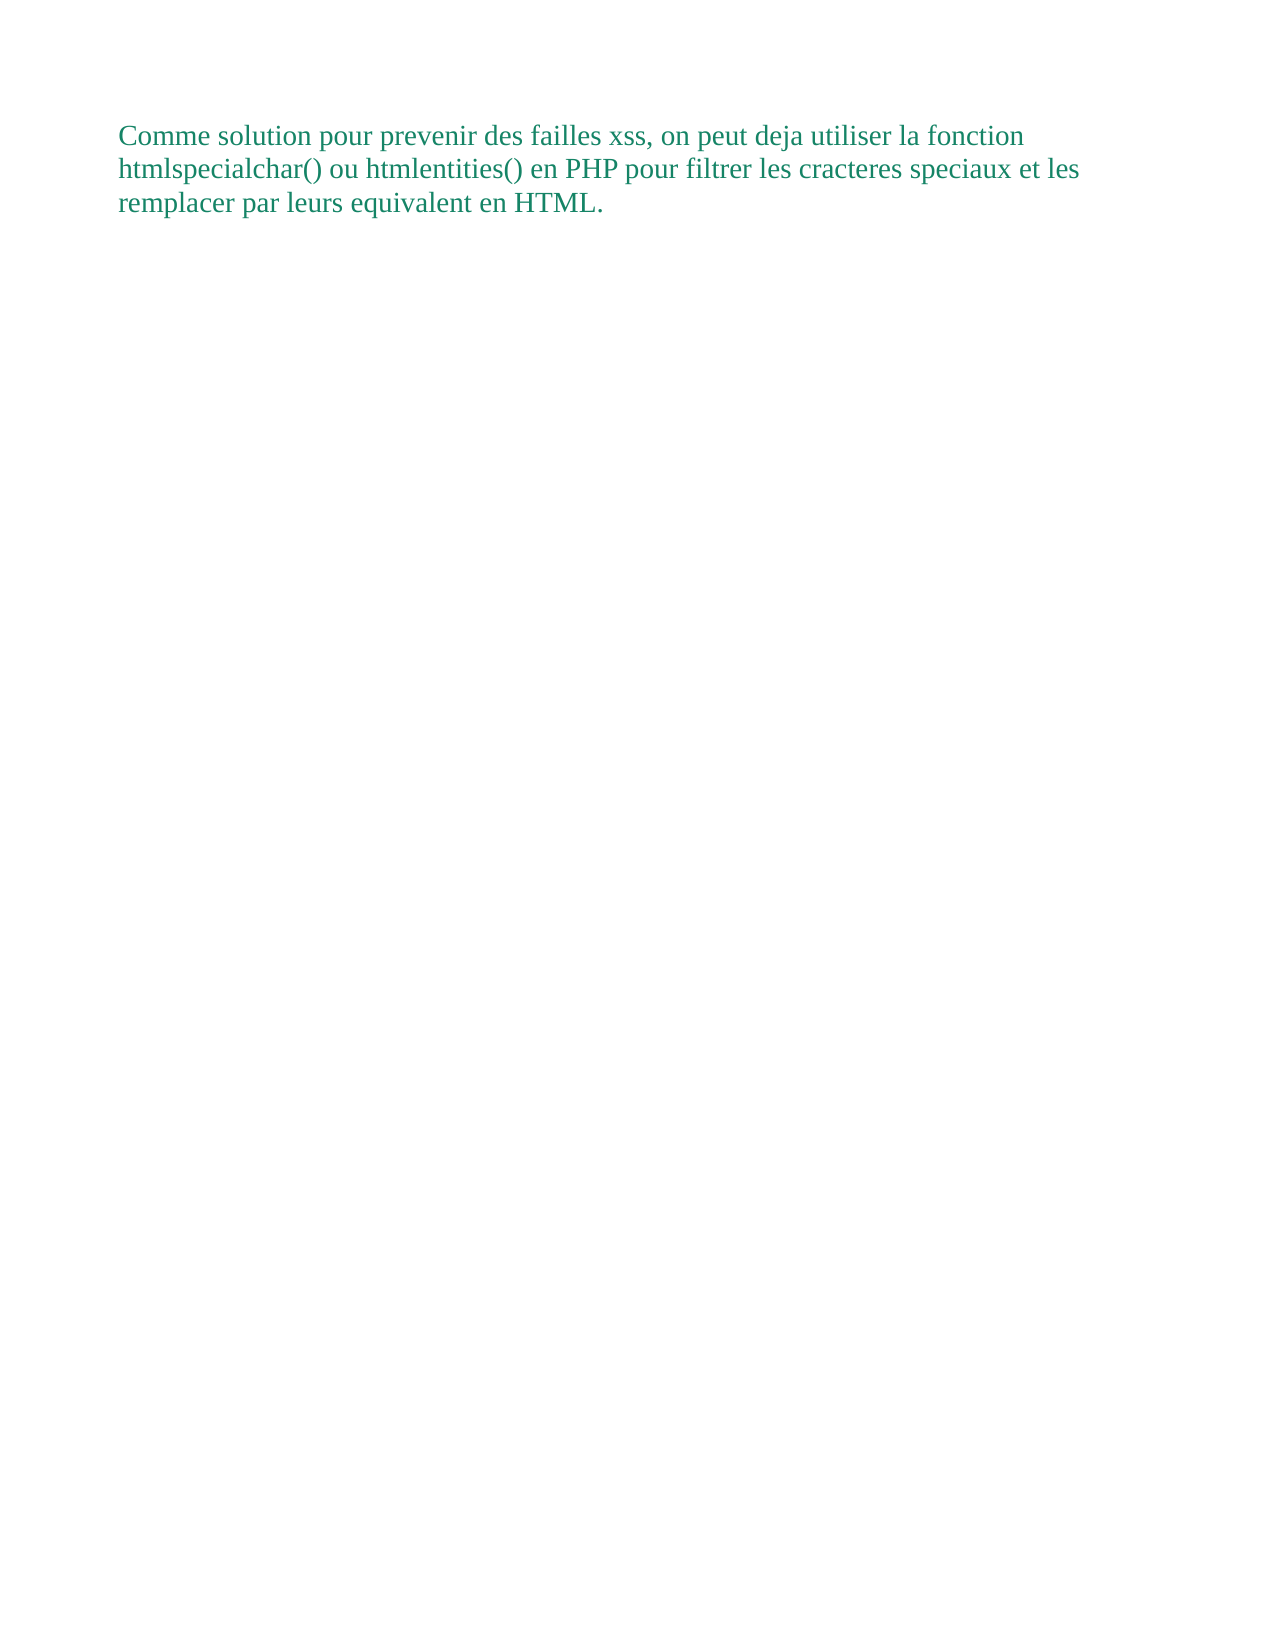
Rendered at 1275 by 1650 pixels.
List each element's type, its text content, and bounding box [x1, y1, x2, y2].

text Comme solution pour prevenir des failles xss, on peut deja utiliser la fonction htmlspecialchar() ou htmlentities() en PHP pour filtrer les cracteres speciaux et les remplacer par leurs equivalent en HTML. [118, 118, 1157, 219]
